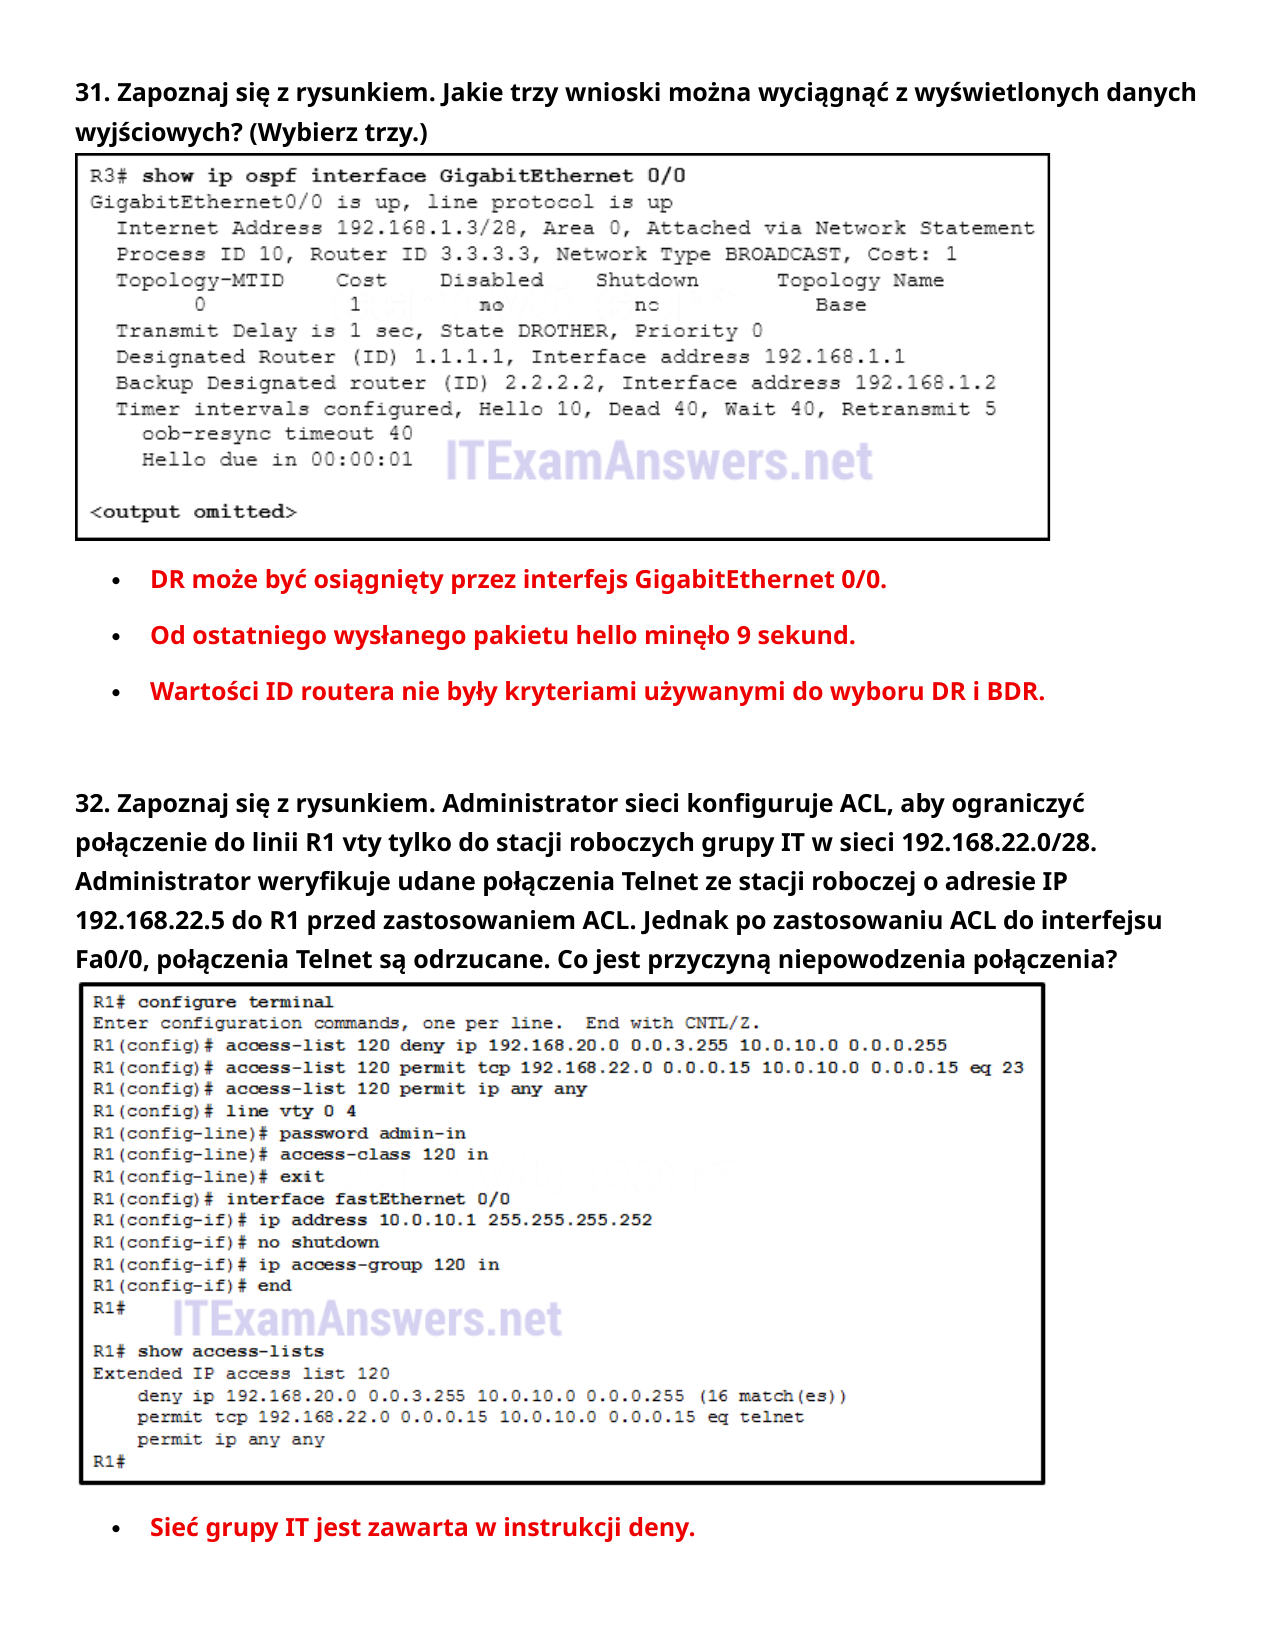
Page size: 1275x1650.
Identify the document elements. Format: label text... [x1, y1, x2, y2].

list Sieć grupy IT jest zawarta w instrukcji deny. [112, 1509, 1200, 1544]
text 31. Zapoznaj się z rysunkiem. Jakie trzy wnioski można wyciągnąć z wyświetlonych danych wyjściowych? (Wybierz trzy.) [75, 75, 1200, 540]
list Od ostatniego wysłanego pakietu hello minęło 9 sekund. [112, 618, 1200, 652]
text 32. Zapoznaj się z rysunkiem. Administrator sieci konfiguruje ACL, aby ograniczyć połączenie do linii R1 vty tylko do stacji roboczych grupy IT w sieci 192.168.22.0/28. Administrator weryfikuje udane połączenia Telnet ze stacji roboczej o adresie IP 192.168.22.5 do R1 przed zastosowaniem ACL. Jednak po zastosowaniu ACL do interfejsu Fa0/0, połączenia Telnet są odrzucane. Co jest przyczyną niepowodzenia połączenia? [75, 786, 1200, 1488]
list Wartości ID routera nie były kryteriami używanymi do wyboru DR i BDR. [112, 674, 1200, 708]
list DR może być osiągnięty przez interfejs GigabitEthernet 0/0. [112, 562, 1200, 596]
